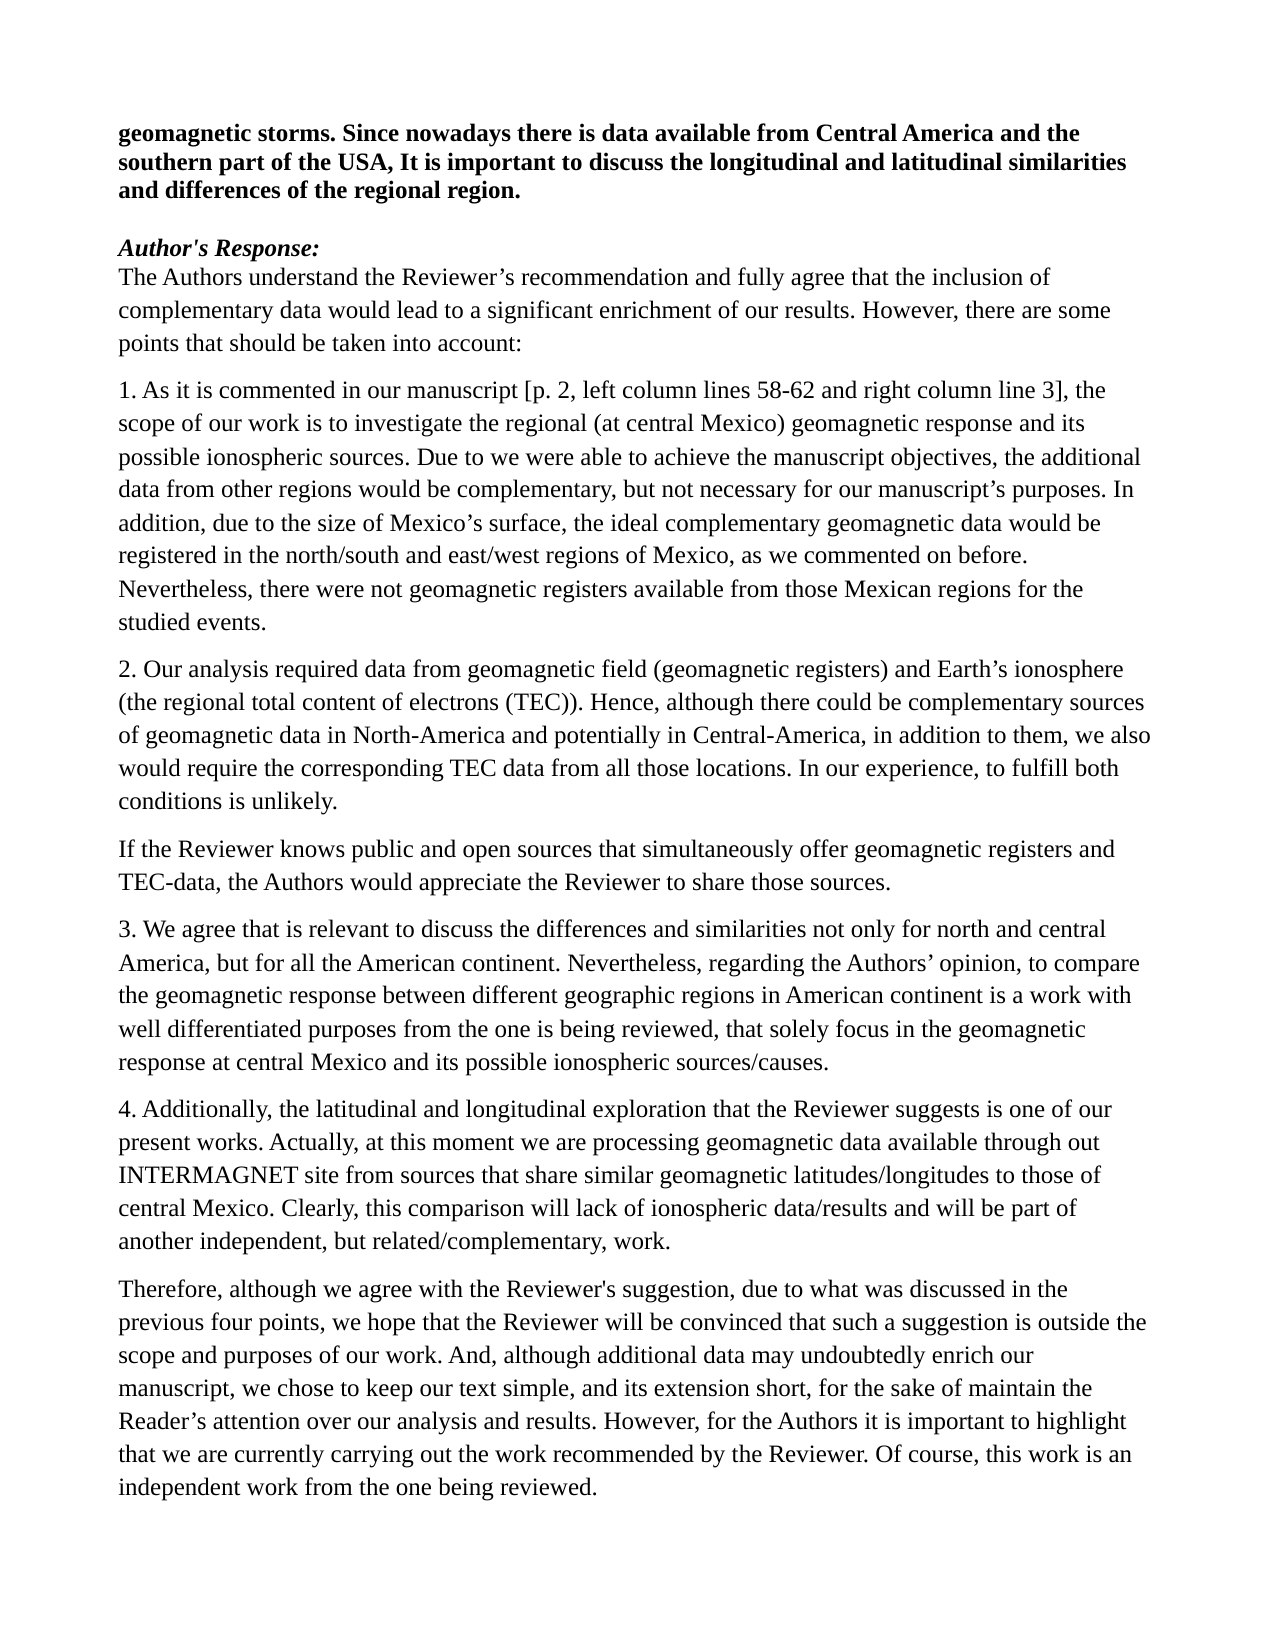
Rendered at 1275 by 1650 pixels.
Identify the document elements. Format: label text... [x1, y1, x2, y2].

text If the Reviewer knows public and open sources that simultaneously offer geomagnetic registers and TEC-data, the Authors would appreciate the Reviewer to share those sources. [118, 834, 1157, 896]
text 4. Additionally, the latitudinal and longitudinal exploration that the Reviewer suggests is one of our present works. Actually, at this moment we are processing geomagnetic data available through out INTERMAGNET site from sources that share similar geomagnetic latitudes/longitudes to those of central Mexico. Clearly, this comparison will lack of ionospheric data/results and will be part of another independent, but related/complementary, work. [118, 1094, 1157, 1255]
text 1. As it is commented in our manuscript [p. 2, left column lines 58-62 and right column line 3], the scope of our work is to investigate the regional (at central Mexico) geomagnetic response and its possible ionospheric sources. Due to we were able to achieve the manuscript objectives, the additional data from other regions would be complementary, but not necessary for our manuscript’s purposes. In addition, due to the size of Mexico’s surface, the ideal complementary geomagnetic data would be registered in the north/south and east/west regions of Mexico, as we commented on before. Nevertheless, there were not geomagnetic registers available from those Mexican regions for the studied events. [118, 376, 1157, 635]
text Therefore, although we agree with the Reviewer's suggestion, due to what was discussed in the previous four points, we hope that the Reviewer will be convinced that such a suggestion is outside the scope and purposes of our work. And, although additional data may undoubtedly enrich our manuscript, we chose to keep our text simple, and its extension short, for the sake of maintain the Reader’s attention over our analysis and results. However, for the Authors it is important to highlight that we are currently carrying out the work recommended by the Reviewer. Of course, this work is an independent work from the one being reviewed. [118, 1274, 1157, 1501]
text The Authors understand the Reviewer’s recommendation and fully agree that the inclusion of complementary data would lead to a significant enrichment of our results. However, there are some points that should be taken into account: [118, 262, 1157, 357]
text 2. Our analysis required data from geomagnetic field (geomagnetic registers) and Earth’s ionosphere (the regional total content of electrons (TEC)). Hence, although there could be complementary sources of geomagnetic data in North-America and potentially in Central-America, in addition to them, we also would require the corresponding TEC data from all those locations. In our experience, to fulfill both conditions is unlikely. [118, 654, 1157, 815]
text 3. We agree that is relevant to discuss the differences and similarities not only for north and central America, but for all the American continent. Nevertheless, regarding the Authors’ opinion, to compare the geomagnetic response between different geographic regions in American continent is a work with well differentiated purposes from the one is being reviewed, that solely focus in the geomagnetic response at central Mexico and its possible ionospheric sources/causes. [118, 914, 1157, 1075]
text Author's Response: [118, 233, 1157, 262]
text geomagnetic storms. Since nowadays there is data available from Central America and the southern part of the USA, It is important to discuss the longitudinal and latitudinal similarities and differences of the regional region. [118, 118, 1157, 233]
